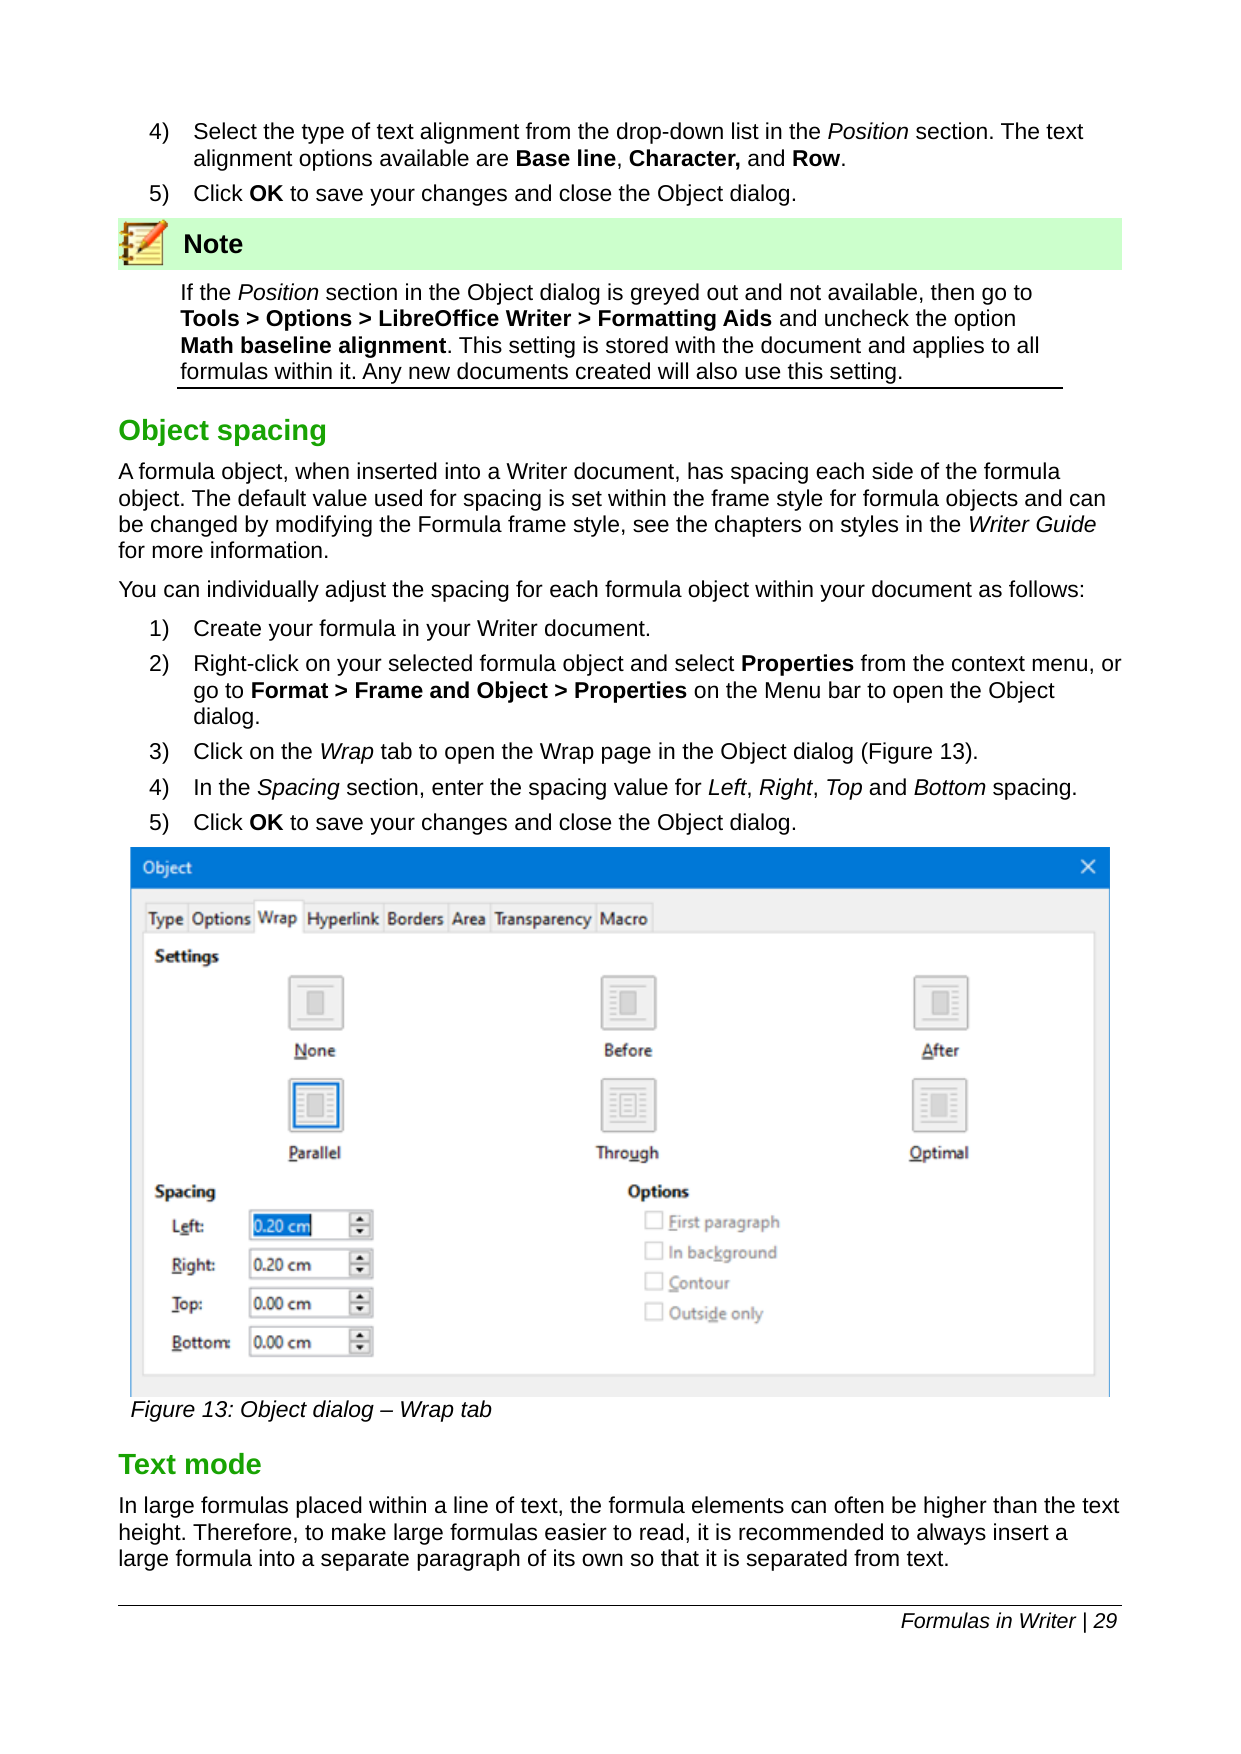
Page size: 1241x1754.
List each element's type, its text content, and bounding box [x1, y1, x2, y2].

subtitle Note [118, 218, 1122, 270]
list Click on the Wrap tab to open the Wrap page in the Object dialog (Figure 13). [169, 738, 1122, 764]
list Click OK to save your changes and close the Object dialog. [169, 809, 1122, 835]
text Figure 13: Object dialog – Wrap tab [130, 1397, 1110, 1423]
list Click OK to save your changes and close the Object dialog. [169, 180, 1122, 206]
list Select the type of text alignment from the drop-down list in the Position section. The text alignment options available are Base line, Character, and Row. [169, 118, 1122, 171]
list In the Spacing section, enter the spacing value for Left, Right, Top and Bottom spacing. [169, 773, 1122, 800]
list Right-click on your selected formula object and select Properties from the context menu, or go to Format > Frame and Object > Properties on the Menu bar to open the Object dialog. [169, 650, 1122, 729]
picture [130, 847, 1110, 1397]
subtitle Object spacing [118, 413, 1122, 447]
text If the Position section in the Object dialog is greyed out and not available, then go to Tools > Options > LibreOffice Writer > Formatting Aids and uncheck the option Math baseline alignment. This setting is stored with the document and applies to all formulas within it. Any new documents created will also use this setting. [177, 276, 1063, 387]
text A formula object, when inserted into a Writer document, has spacing each side of the formula object. The default value used for spacing is set within the frame style for formula objects and can be changed by modifying the Formula frame style, see the chapters on styles in the Writer Guide for more information. [118, 458, 1122, 564]
subtitle Text mode [118, 1447, 1122, 1480]
picture [119, 218, 170, 269]
list Create your formula in your Writer document. [169, 615, 1122, 641]
text In large formulas placed within a line of text, the formula elements can often be higher than the text height. Therefore, to make large formulas easier to read, it is recommended to always insert a large formula into a separate paragraph of its own so that it is separated from text. [118, 1492, 1122, 1571]
text You can individually adjust the spacing for each formula object within your document as follows: [118, 576, 1122, 603]
